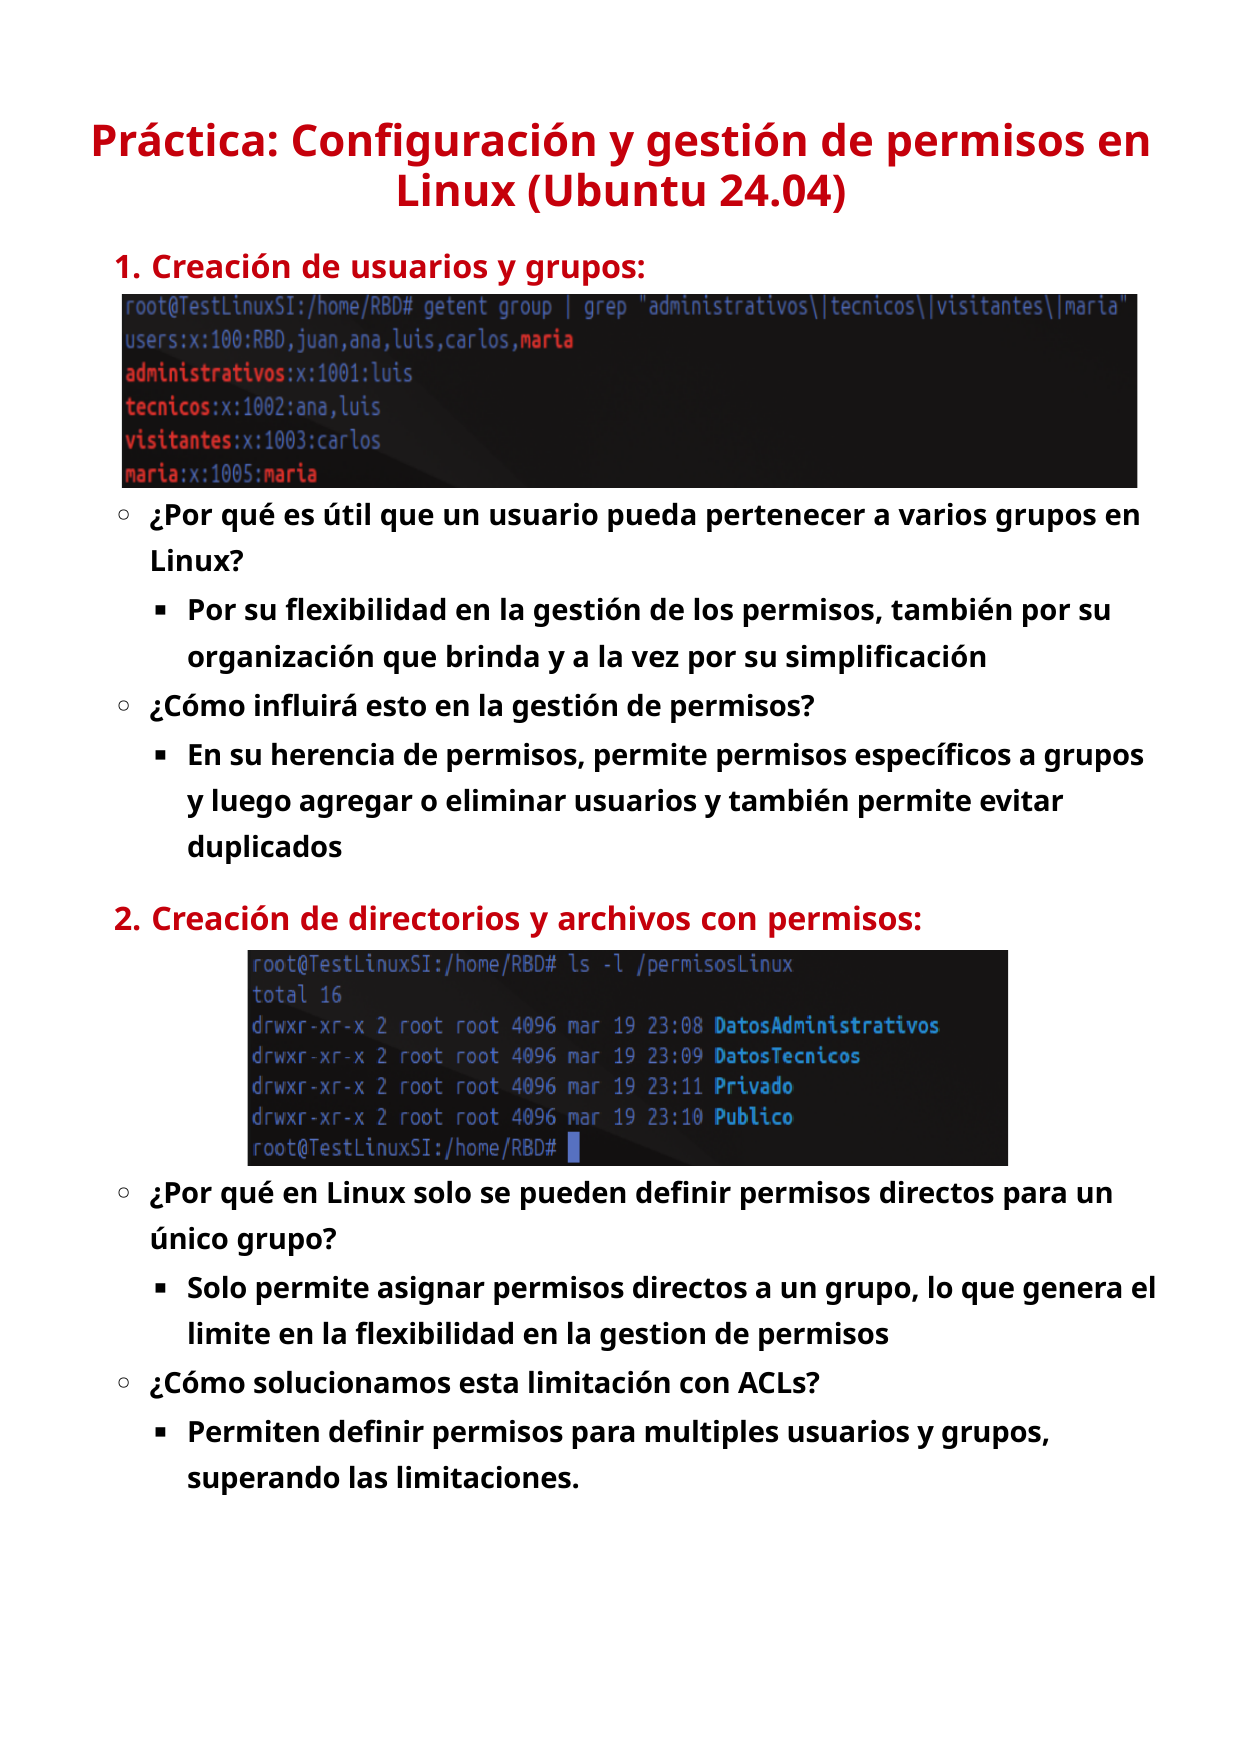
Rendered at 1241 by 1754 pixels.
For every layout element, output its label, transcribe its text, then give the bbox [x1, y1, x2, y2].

list Permiten definir permisos para multiples usuarios y grupos, superando las limitaciones. [149, 1411, 1165, 1497]
title Práctica: Configuración y gestión de permisos en Linux (Ubuntu 24.04) [76, 114, 1165, 219]
picture [121, 294, 1138, 488]
list ¿Por qué en Linux solo se pueden definir permisos directos para un único grupo? [112, 942, 1165, 1258]
list ¿Cómo influirá esto en la gestión de permisos? [112, 685, 1165, 724]
list En su herencia de permisos, permite permisos específicos a grupos y luego agregar o eliminar usuarios y también permite evitar duplicados [149, 734, 1165, 866]
picture [247, 950, 1009, 1166]
list Solo permite asignar permisos directos a un grupo, lo que genera el limite en la flexibilidad en la gestion de permisos [149, 1267, 1165, 1353]
list Por su flexibilidad en la gestión de los permisos, también por su organización que brinda y a la vez por su simplificación [149, 589, 1165, 676]
subtitle Creación de usuarios y grupos: [113, 244, 1165, 288]
subtitle Creación de directorios y archivos con permisos: [113, 896, 1165, 940]
list ¿Cómo solucionamos esta limitación con ACLs? [112, 1362, 1165, 1402]
list ¿Por qué es útil que un usuario pueda pertenecer a varios grupos en Linux? [112, 290, 1165, 580]
